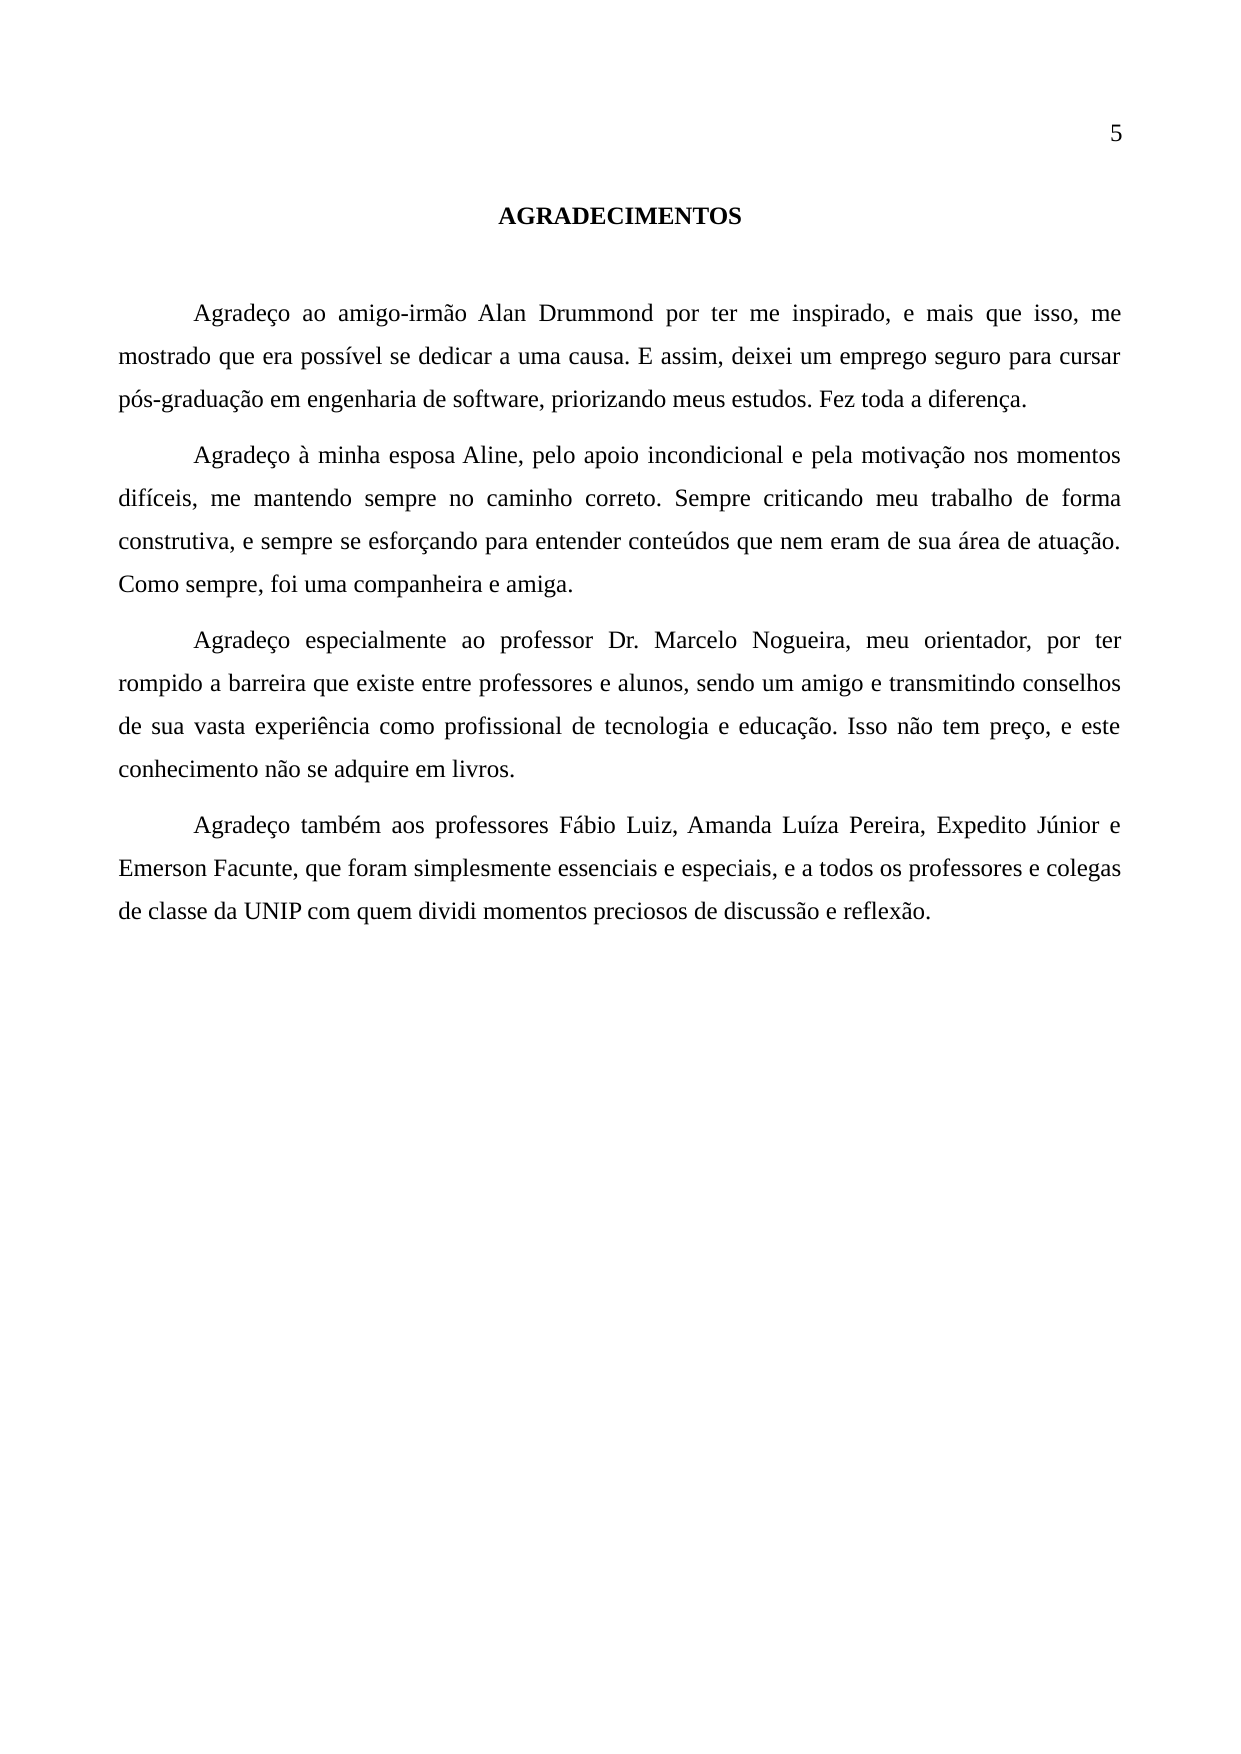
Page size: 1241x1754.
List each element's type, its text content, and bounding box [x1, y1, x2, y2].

text Agradeço ao amigo-irmão Alan Drummond por ter me inspirado, e mais que isso, me mostrado que era possível se dedicar a uma causa. E assim, deixei um emprego seguro para cursar pós-graduação em engenharia de software, priorizando meus estudos. Fez toda a diferença. [118, 298, 1122, 413]
text Agradeço também aos professores Fábio Luiz, Amanda Luíza Pereira, Expedito Júnior e Emerson Facunte, que foram simplesmente essenciais e especiais, e a todos os professores e colegas de classe da UNIP com quem dividi momentos preciosos de discussão e reflexão. [118, 810, 1122, 925]
text Agradeço à minha esposa Aline, pelo apoio incondicional e pela motivação nos momentos difíceis, me mantendo sempre no caminho correto. Sempre criticando meu trabalho de forma construtiva, e sempre se esforçando para entender conteúdos que nem eram de sua área de atuação. Como sempre, foi uma companheira e amiga. [118, 440, 1122, 598]
text Agradeço especialmente ao professor Dr. Marcelo Nogueira, meu orientador, por ter rompido a barreira que existe entre professores e alunos, sendo um amigo e transmitindo conselhos de sua vasta experiência como profissional de tecnologia e educação. Isso não tem preço, e este conhecimento não se adquire em livros. [118, 625, 1122, 783]
subtitle Agradecimentos [118, 201, 1122, 230]
